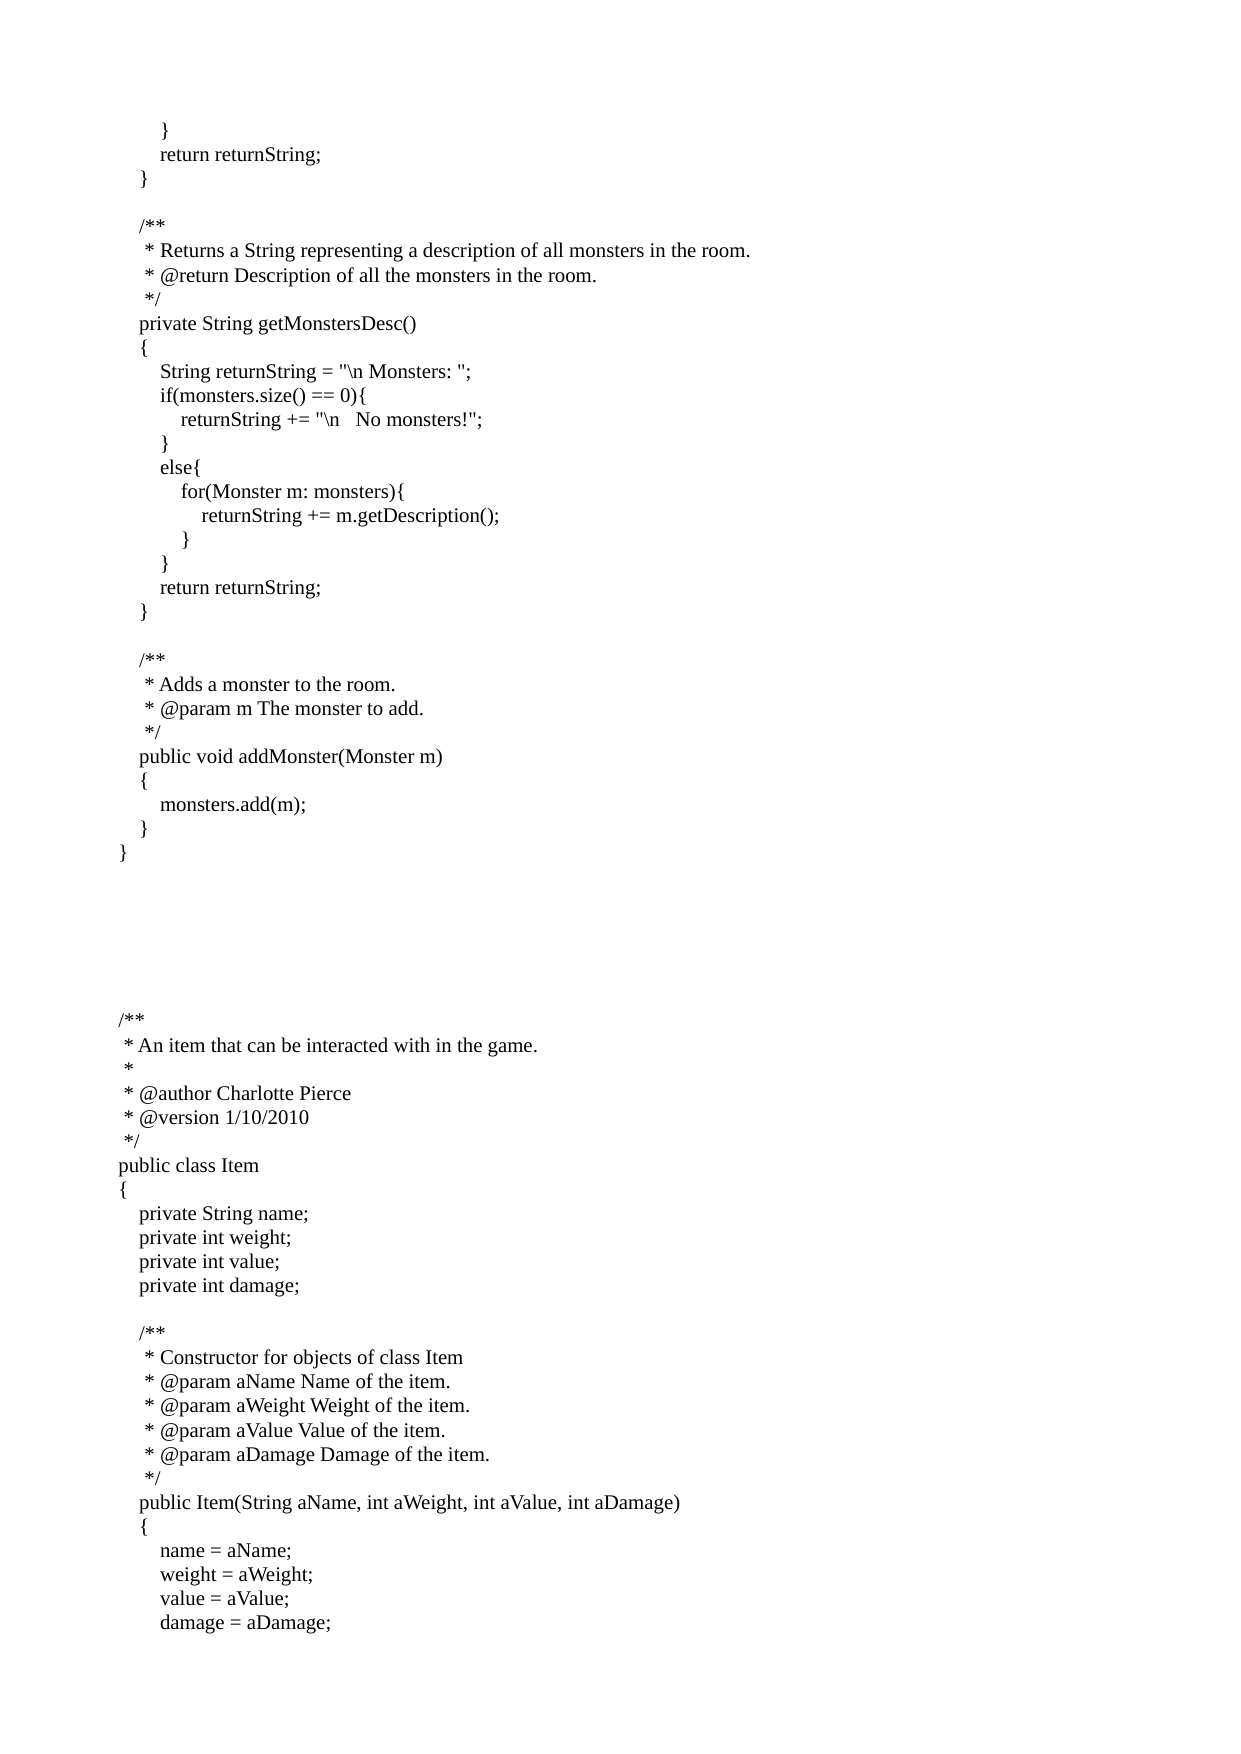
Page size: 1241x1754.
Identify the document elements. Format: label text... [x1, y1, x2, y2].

text * [118, 1057, 1122, 1081]
text } [118, 118, 1122, 142]
text * @return Description of all the monsters in the room. [118, 262, 1122, 287]
text * Returns a String representing a description of all monsters in the room. [118, 238, 1122, 262]
text returnString += "\n No monsters!"; [118, 407, 1122, 431]
text * @author Charlotte Pierce [118, 1081, 1122, 1105]
text { [118, 1177, 1122, 1201]
text */ [118, 1466, 1122, 1490]
text * @param m The monster to add. [118, 696, 1122, 720]
text public class Item [118, 1153, 1122, 1177]
text name = aName; [118, 1538, 1122, 1562]
text * An item that can be interacted with in the game. [118, 1032, 1122, 1057]
text { [118, 1514, 1122, 1538]
text value = aValue; [118, 1586, 1122, 1610]
text /** [118, 1321, 1122, 1345]
text /** [118, 647, 1122, 672]
text private int weight; [118, 1225, 1122, 1249]
text */ [118, 1129, 1122, 1153]
text } [118, 840, 1122, 864]
text weight = aWeight; [118, 1562, 1122, 1586]
text private String getMonstersDesc() [118, 311, 1122, 335]
text /** [118, 1008, 1122, 1032]
text private int damage; [118, 1273, 1122, 1297]
text String returnString = "\n Monsters: "; [118, 359, 1122, 383]
text * @param aValue Value of the item. [118, 1417, 1122, 1442]
text } [118, 431, 1122, 455]
text * Adds a monster to the room. [118, 672, 1122, 696]
text */ [118, 720, 1122, 744]
text return returnString; [118, 142, 1122, 166]
text private int value; [118, 1249, 1122, 1273]
text private String name; [118, 1201, 1122, 1225]
text * @param aDamage Damage of the item. [118, 1442, 1122, 1466]
text } [118, 816, 1122, 840]
text damage = aDamage; [118, 1610, 1122, 1634]
text * @param aWeight Weight of the item. [118, 1393, 1122, 1417]
text * @version 1/10/2010 [118, 1105, 1122, 1129]
text returnString += m.getDescription(); [118, 503, 1122, 527]
text public Item(String aName, int aWeight, int aValue, int aDamage) [118, 1490, 1122, 1514]
text for(Monster m: monsters){ [118, 479, 1122, 503]
text public void addMonster(Monster m) [118, 744, 1122, 768]
text * Constructor for objects of class Item [118, 1345, 1122, 1369]
text * @param aName Name of the item. [118, 1369, 1122, 1393]
text else{ [118, 455, 1122, 479]
text } [118, 527, 1122, 551]
text /** [118, 214, 1122, 238]
text if(monsters.size() == 0){ [118, 383, 1122, 407]
text return returnString; [118, 575, 1122, 599]
text } [118, 166, 1122, 190]
text { [118, 335, 1122, 359]
text monsters.add(m); [118, 792, 1122, 816]
text { [118, 768, 1122, 792]
text } [118, 551, 1122, 575]
text */ [118, 287, 1122, 311]
text } [118, 599, 1122, 623]
